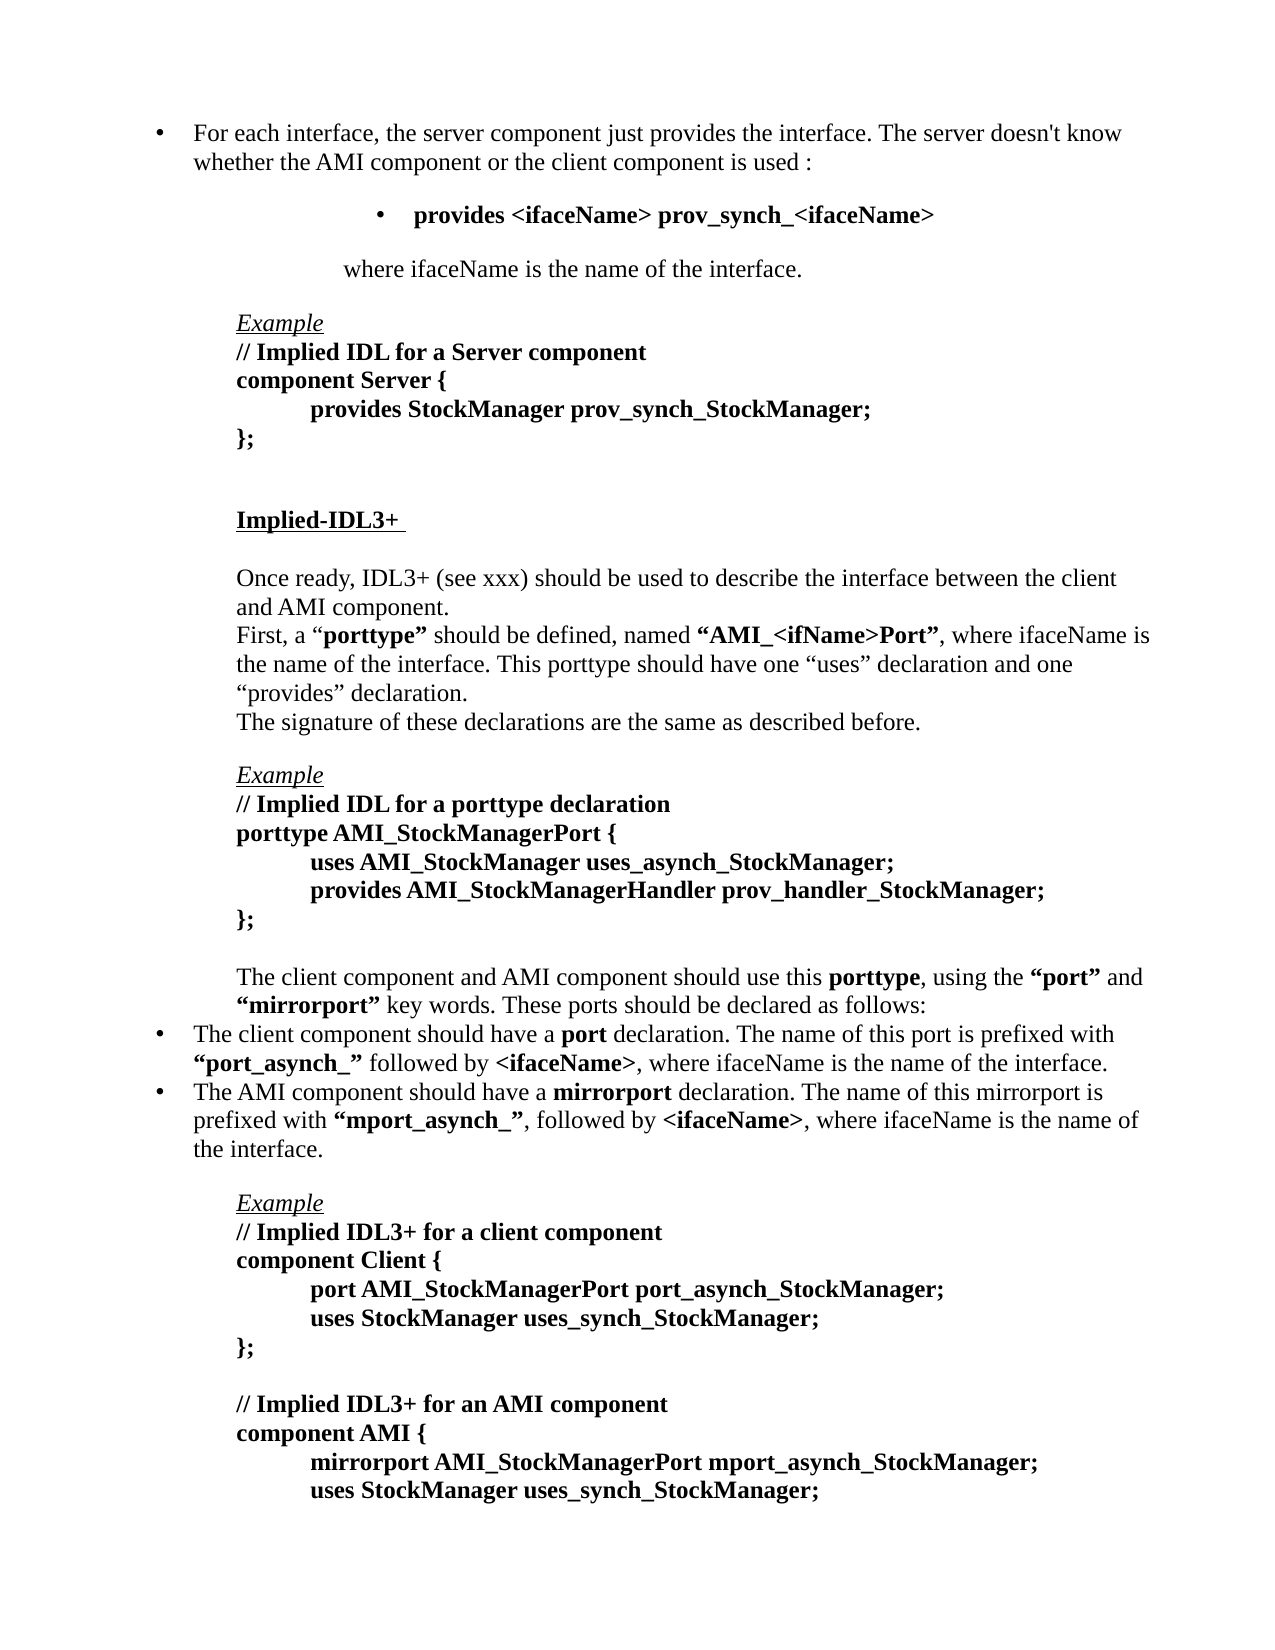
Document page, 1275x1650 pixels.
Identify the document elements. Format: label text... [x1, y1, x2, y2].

text uses StockManager uses_synch_StockManager; [236, 1303, 1157, 1332]
text Example [236, 761, 1157, 789]
text component Server { [236, 366, 1157, 394]
text First, a “porttype” should be defined, named “AMI_<ifName>Port”, where ifaceName is the name of the interface. This porttype should have one “uses” declaration and one “provides” declaration. [236, 621, 1157, 707]
text where ifaceName is the name of the interface. [343, 254, 1157, 283]
text Example [236, 1188, 1157, 1217]
text uses StockManager uses_synch_StockManager; [236, 1476, 1157, 1504]
text }; [236, 423, 1157, 452]
text // Implied IDL3+ for a client component [236, 1217, 1157, 1246]
text Once ready, IDL3+ (see xxx) should be used to describe the interface between the client and AMI component. [236, 563, 1157, 621]
text // Implied IDL for a Server component [236, 337, 1157, 366]
text // Implied IDL3+ for an AMI component [236, 1389, 1157, 1418]
text uses AMI_StockManager uses_asynch_StockManager; [236, 847, 1157, 876]
list provides <ifaceName> prov_synch_<ifaceName> [376, 201, 1157, 229]
text component AMI { [236, 1418, 1157, 1447]
text Implied-IDL3+ [236, 506, 1157, 534]
text The client component and AMI component should use this porttype, using the “port” and “mirrorport” key words. These ports should be declared as follows: [236, 962, 1157, 1019]
text provides AMI_StockManagerHandler prov_handler_StockManager; [236, 876, 1157, 904]
text port AMI_StockManagerPort port_asynch_StockManager; [236, 1274, 1157, 1303]
text // Implied IDL for a porttype declaration [236, 789, 1157, 818]
text provides StockManager prov_synch_StockManager; [236, 394, 1157, 423]
text porttype AMI_StockManagerPort { [236, 818, 1157, 847]
list For each interface, the server component just provides the interface. The server doesn't know whether the AMI component or the client component is used : [156, 118, 1157, 176]
list The AMI component should have a mirrorport declaration. The name of this mirrorport is prefixed with “mport_asynch_”, followed by <ifaceName>, where ifaceName is the name of the interface. [156, 1077, 1157, 1163]
text mirrorport AMI_StockManagerPort mport_asynch_StockManager; [236, 1447, 1157, 1476]
text }; [236, 1332, 1157, 1361]
list The client component should have a port declaration. The name of this port is prefixed with “port_asynch_” followed by <ifaceName>, where ifaceName is the name of the interface. [156, 1019, 1157, 1077]
text }; [236, 904, 1157, 933]
text component Client { [236, 1246, 1157, 1274]
text Example [236, 308, 1157, 337]
text The signature of these declarations are the same as described before. [236, 707, 1157, 736]
